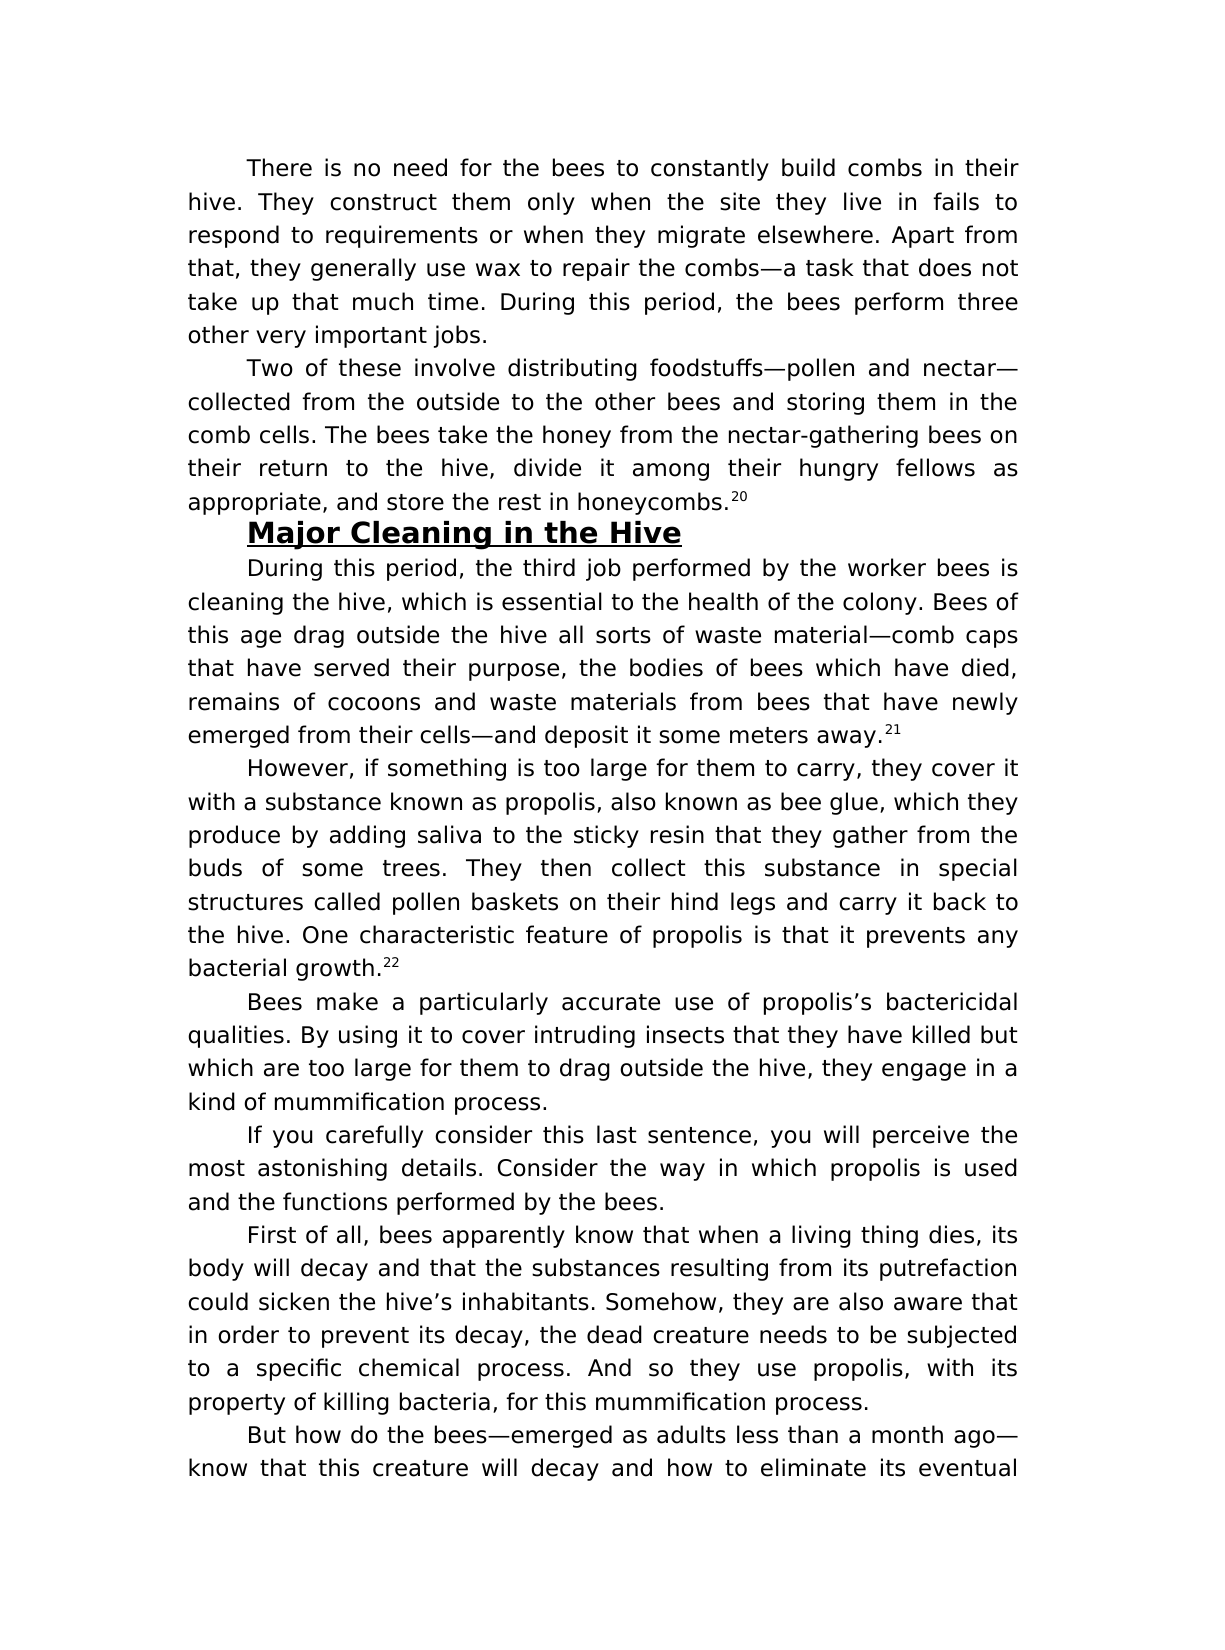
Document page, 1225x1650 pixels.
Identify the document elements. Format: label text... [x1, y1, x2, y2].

text Two of these involve distributing foodstuffs—pollen and nectar—collected from the outside to the other bees and storing them in the comb cells. The bees take the honey from the nectar-gathering bees on their return to the hive, divide it among their hungry fellows as appropriate, and store the rest in honeycombs.20 [187, 350, 1020, 517]
text However, if something is too large for them to carry, they cover it with a substance known as propolis, also known as bee glue, which they produce by adding saliva to the sticky resin that they gather from the buds of some trees. They then collect this substance in special structures called pollen baskets on their hind legs and carry it back to the hive. One characteristic feature of propolis is that it prevents any bacterial growth.22 [187, 750, 1020, 983]
text First of all, bees apparently know that when a living thing dies, its body will decay and that the substances resulting from its putrefaction could sicken the hive’s inhabitants. Somehow, they are also aware that in order to prevent its decay, the dead creature needs to be subjected to a specific chemical process. And so they use propolis, with its property of killing bacteria, for this mummification process. [187, 1217, 1020, 1417]
text But how do the bees—emerged as adults less than a month ago—know that this creature will decay and how to eliminate its eventual [187, 1417, 1020, 1483]
text Bees make a particularly accurate use of propolis’s bactericidal qualities. By using it to cover intruding insects that they have killed but which are too large for them to drag outside the hive, they engage in a kind of mummification process. [187, 983, 1020, 1117]
text If you carefully consider this last sentence, you will perceive the most astonishing details. Consider the way in which propolis is used and the functions performed by the bees. [187, 1117, 1020, 1217]
text During this period, the third job performed by the worker bees is cleaning the hive, which is essential to the health of the colony. Bees of this age drag outside the hive all sorts of waste material—comb caps that have served their purpose, the bodies of bees which have died, remains of cocoons and waste materials from bees that have newly emerged from their cells—and deposit it some meters away.21 [187, 550, 1020, 750]
text Major Cleaning in the Hive [187, 517, 1020, 550]
text There is no need for the bees to constantly build combs in their hive. They construct them only when the site they live in fails to respond to requirements or when they migrate elsewhere. Apart from that, they generally use wax to repair the combs—a task that does not take up that much time. During this period, the bees perform three other very important jobs. [187, 150, 1020, 350]
